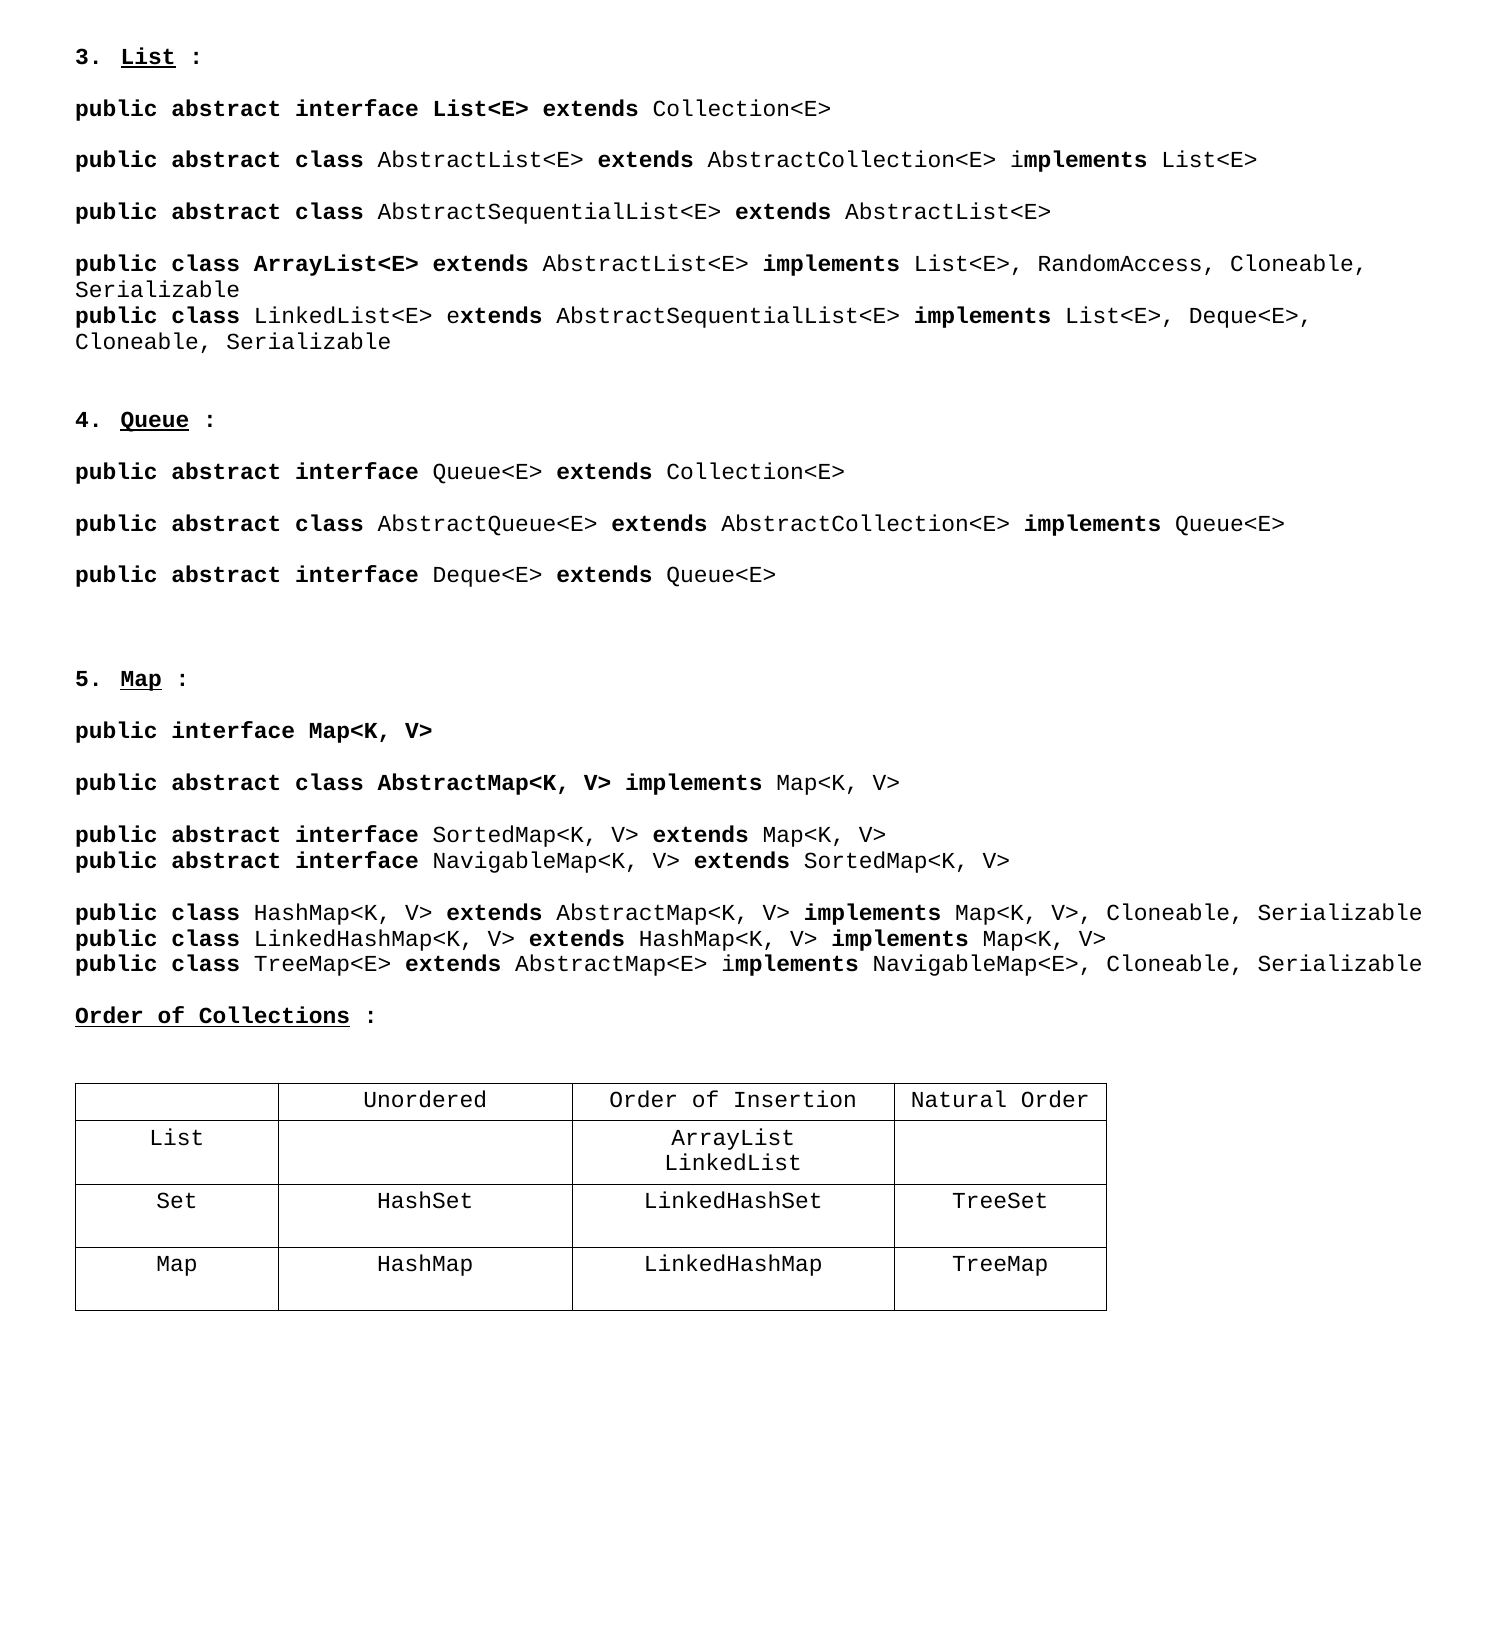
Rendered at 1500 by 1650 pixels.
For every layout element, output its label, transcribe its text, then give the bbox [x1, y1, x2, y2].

text Order of Collections : [75, 1005, 1455, 1031]
table_cell [895, 1121, 1106, 1183]
text public abstract class AbstractMap<K, V> implements Map<K, V> [75, 771, 1455, 797]
table_cell ArrayList LinkedList [573, 1121, 894, 1183]
text public abstract class AbstractQueue<E> extends AbstractCollection<E> implements Queue<E> [75, 512, 1455, 538]
text public abstract class AbstractSequentialList<E> extends AbstractList<E> [75, 201, 1455, 227]
text public interface Map<K, V> [75, 719, 1455, 745]
list Queue : [75, 408, 1455, 434]
table_cell LinkedHashMap [573, 1248, 894, 1310]
text public abstract interface Queue<E> extends Collection<E> [75, 460, 1455, 486]
text public class LinkedHashMap<K, V> extends HashMap<K, V> implements Map<K, V> [75, 927, 1455, 953]
table_cell TreeSet [895, 1185, 1106, 1247]
list 3. List : [75, 45, 1455, 71]
table_header Unordered [279, 1084, 572, 1120]
table_header [76, 1084, 278, 1120]
text public abstract interface Deque<E> extends Queue<E> [75, 564, 1455, 590]
text public class LinkedList<E> extends AbstractSequentialList<E> implements List<E>, Deque<E>, Cloneable, Serializable [75, 304, 1455, 356]
text public abstract interface SortedMap<K, V> extends Map<K, V> [75, 823, 1455, 849]
table_cell LinkedHashSet [573, 1185, 894, 1247]
table_cell [279, 1121, 572, 1183]
table_header Order of Insertion [573, 1084, 894, 1120]
text public class HashMap<K, V> extends AbstractMap<K, V> implements Map<K, V>, Cloneable, Serializable [75, 901, 1455, 927]
table_header Natural Order [895, 1084, 1106, 1120]
list Map : [75, 667, 1455, 693]
table_cell Set [76, 1185, 278, 1247]
text public abstract interface NavigableMap<K, V> extends SortedMap<K, V> [75, 849, 1455, 875]
table_cell List [76, 1121, 278, 1183]
text public class TreeMap<E> extends AbstractMap<E> implements NavigableMap<E>, Cloneable, Serializable [75, 953, 1455, 979]
text public class ArrayList<E> extends AbstractList<E> implements List<E>, RandomAccess, Cloneable, Serializable [75, 252, 1455, 304]
text public abstract class AbstractList<E> extends AbstractCollection<E> implements List<E> [75, 149, 1455, 175]
table_cell TreeMap [895, 1248, 1106, 1310]
table_cell HashSet [279, 1185, 572, 1247]
table_cell Map [76, 1248, 278, 1310]
table_cell HashMap [279, 1248, 572, 1310]
text public abstract interface List<E> extends Collection<E> [75, 97, 1455, 123]
